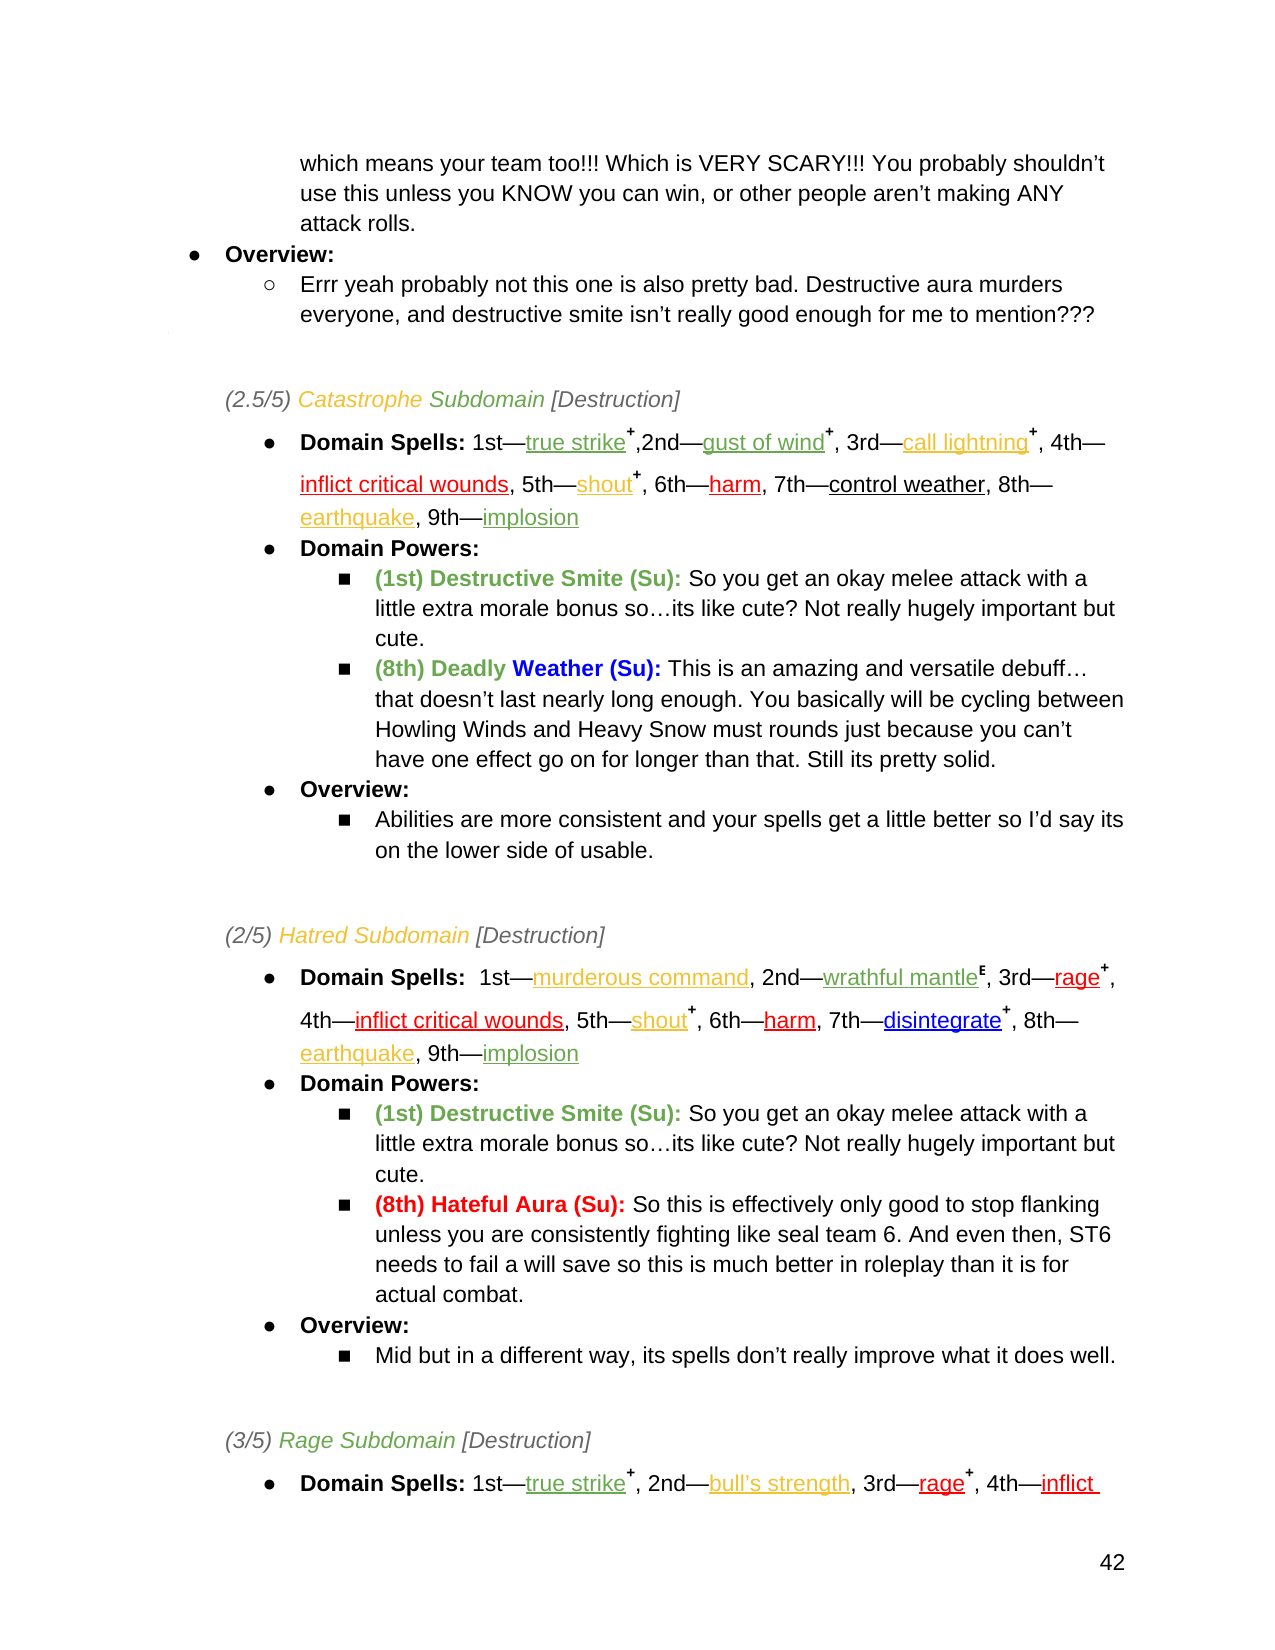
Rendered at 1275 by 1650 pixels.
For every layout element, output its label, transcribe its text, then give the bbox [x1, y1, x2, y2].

list (1st) Destructive Smite (Su): So you get an okay melee attack with a little extra morale bonus so…its like cute? Not really hugely important but cute. [337, 565, 1125, 651]
subtitle (3/5) Rage Subdomain [Destruction] [225, 1427, 1125, 1454]
list Domain Spells: 1st—true strike+, 2nd—bull’s strength, 3rd—rage+, 4th—inflict [262, 1462, 1125, 1499]
list Domain Spells: 1st—murderous command, 2nd—wrathful mantleE, 3rd—rage+, 4th—inflict critical wounds, 5th—shout+, 6th—harm, 7th—disintegrate+, 8th—earthquake, 9th—implosion [262, 957, 1125, 1066]
list Domain Spells: 1st—true strike+,2nd—gust of wind+, 3rd—call lightning+, 4th—inflict critical wounds, 5th—shout+, 6th—harm, 7th—control weather, 8th—earthquake, 9th—implosion [262, 421, 1125, 531]
list (1st) Destructive Smite (Su): So you get an okay melee attack with a little extra morale bonus so…its like cute? Not really hugely important but cute. [337, 1100, 1125, 1187]
list Overview: [187, 241, 1125, 267]
list Abilities are more consistent and your spells get a little better so I’d say its on the lower side of usable. [337, 806, 1125, 863]
list Overview: [262, 776, 1125, 802]
list Domain Powers: [262, 534, 1125, 561]
subtitle (2/5) Hatred Subdomain [Destruction] [225, 922, 1125, 948]
list (8th) Deadly Weather (Su): This is an amazing and versatile debuff…that doesn’t last nearly long enough. You basically will be cycling between Howling Winds and Heavy Snow must rounds just because you can’t have one effect go on for longer than that. Still its pretty solid. [337, 655, 1125, 772]
list Errr yeah probably not this one is also pretty bad. Destructive aura murders everyone, and destructive smite isn’t really good enough for me to mention??? [262, 271, 1125, 327]
subtitle (2.5/5) Catastrophe Subdomain [Destruction] [225, 386, 1125, 413]
list Domain Powers: [262, 1070, 1125, 1096]
list Mid but in a different way, its spells don’t really improve what it does well. [337, 1342, 1125, 1368]
list (8th) Hateful Aura (Su): So this is effectively only good to stop flanking unless you are consistently fighting like seal team 6. And even then, ST6 needs to fail a will save so this is much better in roleplay than it is for actual combat. [337, 1191, 1125, 1308]
list Overview: [262, 1312, 1125, 1338]
list which means your team too!!! Which is VERY SCARY!!! You probably shouldn’t use this unless you KNOW you can win, or other people aren’t making ANY attack rolls. [262, 150, 1125, 237]
